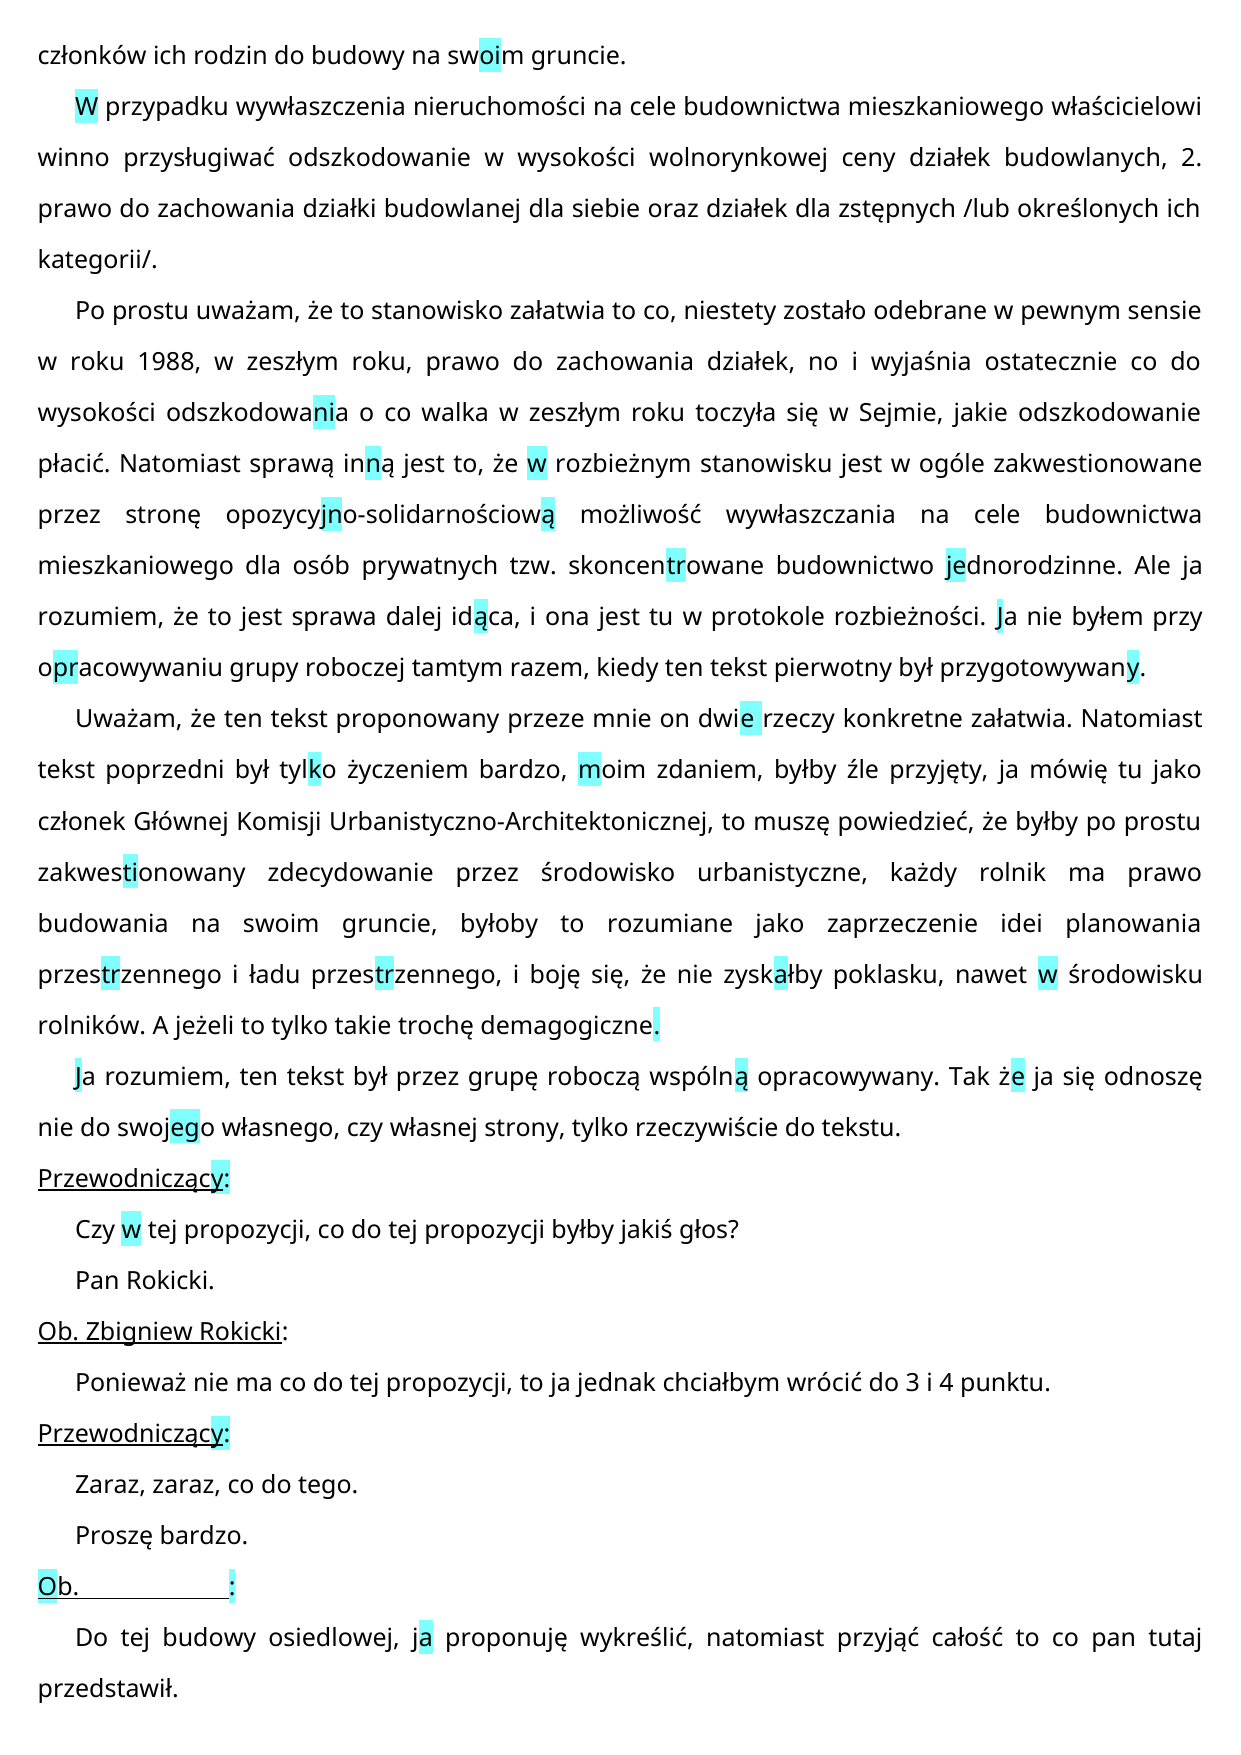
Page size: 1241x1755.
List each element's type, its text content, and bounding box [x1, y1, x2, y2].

text członków ich rodzin do budowy na swoim gruncie. [37, 37, 1203, 72]
text Do tej budowy osiedlowej, ja proponuję wykreślić, natomiast przyjąć całość to co pan tutaj przedstawił. [37, 1620, 1203, 1705]
text Ponieważ nie ma co do tej propozycji, to ja jednak chciałbym wrócić do 3 i 4 punktu. [37, 1364, 1203, 1399]
text Po prostu uważam, że to stanowisko załatwia to co, niestety zostało odebrane w pewnym sensie w roku 1988, w zeszłym roku, prawo do zachowania działek, no i wyjaśnia ostatecznie co do wysokości odszkodowania o co walka w zeszłym roku toczyła się w Sejmie, jakie odszkodowanie płacić. Natomiast sprawą inną jest to, że w rozbieżnym stanowisku jest w ogóle zakwestionowane przez stronę opozycyjno-solidarnościową możliwość wywłaszczania na cele budownictwa mieszkaniowego dla osób prywatnych tzw. skoncentrowane budownictwo jednorodzinne. Ale ja rozumiem, że to jest sprawa dalej idąca, i ona jest tu w protokole rozbieżności. Ja nie byłem przy opracowywaniu grupy roboczej tamtym razem, kiedy ten tekst pierwotny był przygotowywany. [37, 293, 1203, 684]
text Przewodniczący: [37, 1160, 1203, 1194]
text Uważam, że ten tekst proponowany przeze mnie on dwie rzeczy konkretne załatwia. Natomiast tekst poprzedni był tylko życzeniem bardzo, moim zdaniem, byłby źle przyjęty, ja mówię tu jako członek Głównej Komisji Urbanistyczno-Architektonicznej, to muszę powiedzieć, że byłby po prostu zakwestionowany zdecydowanie przez środowisko urbanistyczne, każdy rolnik ma prawo budowania na swoim gruncie, byłoby to rozumiane jako zaprzeczenie idei planowania przestrzennego i ładu przestrzennego, i boję się, że nie zyskałby poklasku, nawet w środowisku rolników. A jeżeli to tylko takie trochę demagogiczne. [37, 701, 1203, 1041]
text Ja rozumiem, ten tekst był przez grupę roboczą wspólną opracowywany. Tak że ja się odnoszę nie do swojego własnego, czy własnej strony, tylko rzeczywiście do tekstu. [37, 1058, 1203, 1143]
text Ob. Zbigniew Rokicki: [37, 1313, 1203, 1348]
text Pan Rokicki. [37, 1262, 1203, 1297]
text Zaraz, zaraz, co do tego. [37, 1467, 1203, 1501]
text W przypadku wywłaszczenia nieruchomości na cele budownictwa mieszkaniowego właścicielowi winno przysługiwać odszkodowanie w wysokości wolnorynkowej ceny działek budowlanych, 2. prawo do zachowania działki budowlanej dla siebie oraz działek dla zstępnych /lub określonych ich kategorii/. [37, 88, 1203, 276]
text Przewodniczący: [37, 1416, 1203, 1450]
text Proszę bardzo. [37, 1518, 1203, 1552]
text Ob. : [37, 1569, 1203, 1603]
text Czy w tej propozycji, co do tej propozycji byłby jakiś głos? [37, 1211, 1203, 1246]
